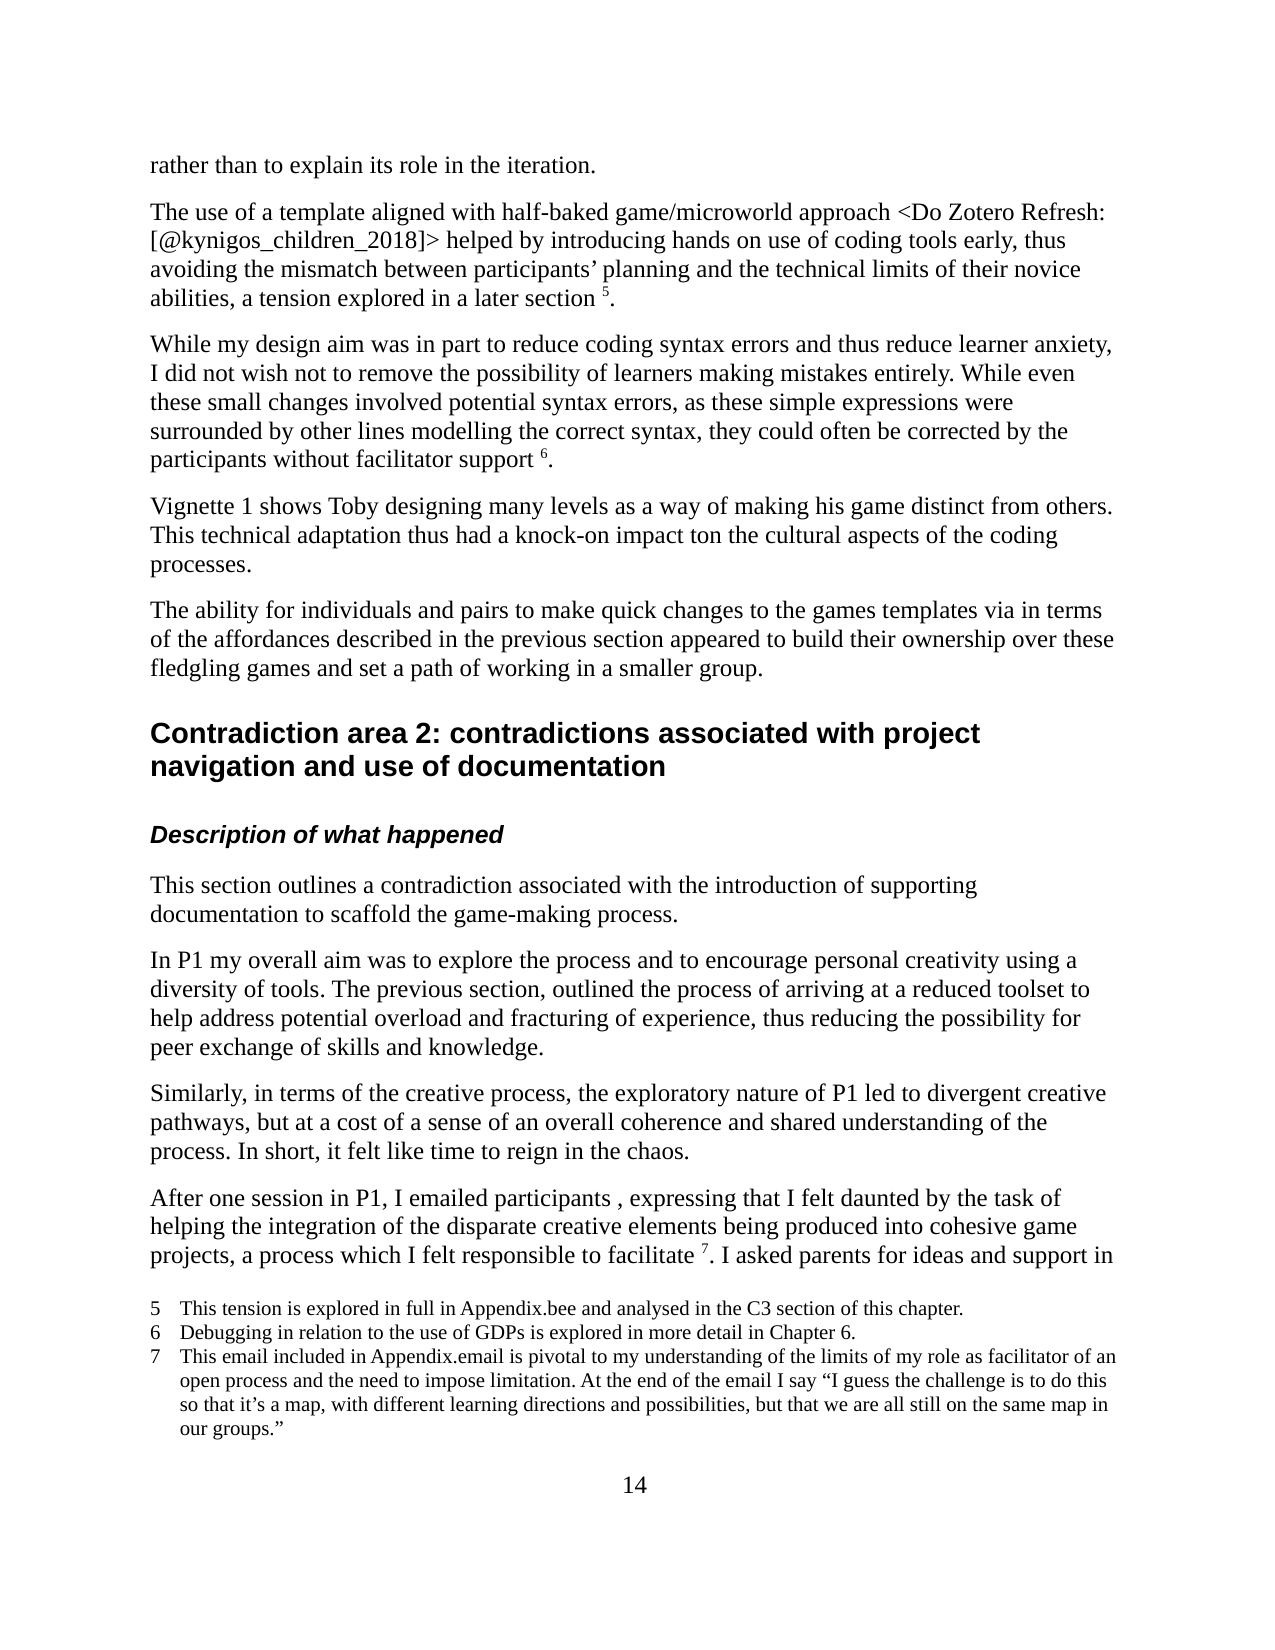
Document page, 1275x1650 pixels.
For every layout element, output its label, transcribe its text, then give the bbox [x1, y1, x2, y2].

text The use of a template aligned with half-baked game/microworld approach <Do Zotero Refresh: [@kynigos_children_2018]> helped by introducing hands on use of coding tools early, thus avoiding the mismatch between participants’ planning and the technical limits of their novice abilities, a tension explored in a later section . [150, 197, 1125, 312]
text This section outlines a contradiction associated with the introduction of supporting documentation to scaffold the game-making process. [150, 870, 1125, 928]
text This email included in Appendix.email is pivotal to my understanding of the limits of my role as facilitator of an open process and the need to impose limitation. At the end of the email I say “I guess the challenge is to do this so that it’s a map, with different learning directions and possibilities, but that we are all still on the same map in our groups.” [150, 1344, 1125, 1440]
subtitle Description of what happened [150, 820, 1125, 849]
text rather than to explain its role in the iteration. [150, 150, 1125, 179]
subtitle Contradiction area 2: contradictions associated with project navigation and use of documentation [150, 716, 1125, 783]
text After one session in P1, I emailed participants , expressing that I felt daunted by the task of helping the integration of the disparate creative elements being produced into cohesive game projects, a process which I felt responsible to facilitate . I asked parents for ideas and support in [150, 1183, 1125, 1269]
text This tension is explored in full in Appendix.bee and analysed in the C3 section of this chapter. [150, 1296, 1125, 1320]
text The ability for individuals and pairs to make quick changes to the games templates via in terms of the affordances described in the previous section appeared to build their ownership over these fledgling games and set a path of working in a smaller group. [150, 595, 1125, 682]
text Debugging in relation to the use of GDPs is explored in more detail in Chapter 6. [150, 1320, 1125, 1344]
text Similarly, in terms of the creative process, the exploratory nature of P1 led to divergent creative pathways, but at a cost of a sense of an overall coherence and shared understanding of the process. In short, it felt like time to reign in the chaos. [150, 1078, 1125, 1165]
text In P1 my overall aim was to explore the process and to encourage personal creativity using a diversity of tools. The previous section, outlined the process of arriving at a reduced toolset to help address potential overload and fracturing of experience, thus reducing the possibility for peer exchange of skills and knowledge. [150, 946, 1125, 1061]
text While my design aim was in part to reduce coding syntax errors and thus reduce learner anxiety, I did not wish not to remove the possibility of learners making mistakes entirely. While even these small changes involved potential syntax errors, as these simple expressions were surrounded by other lines modelling the correct syntax, they could often be corrected by the participants without facilitator support . [150, 329, 1125, 473]
text Vignette 1 shows Toby designing many levels as a way of making his game distinct from others. This technical adaptation thus had a knock-on impact ton the cultural aspects of the coding processes. [150, 491, 1125, 577]
